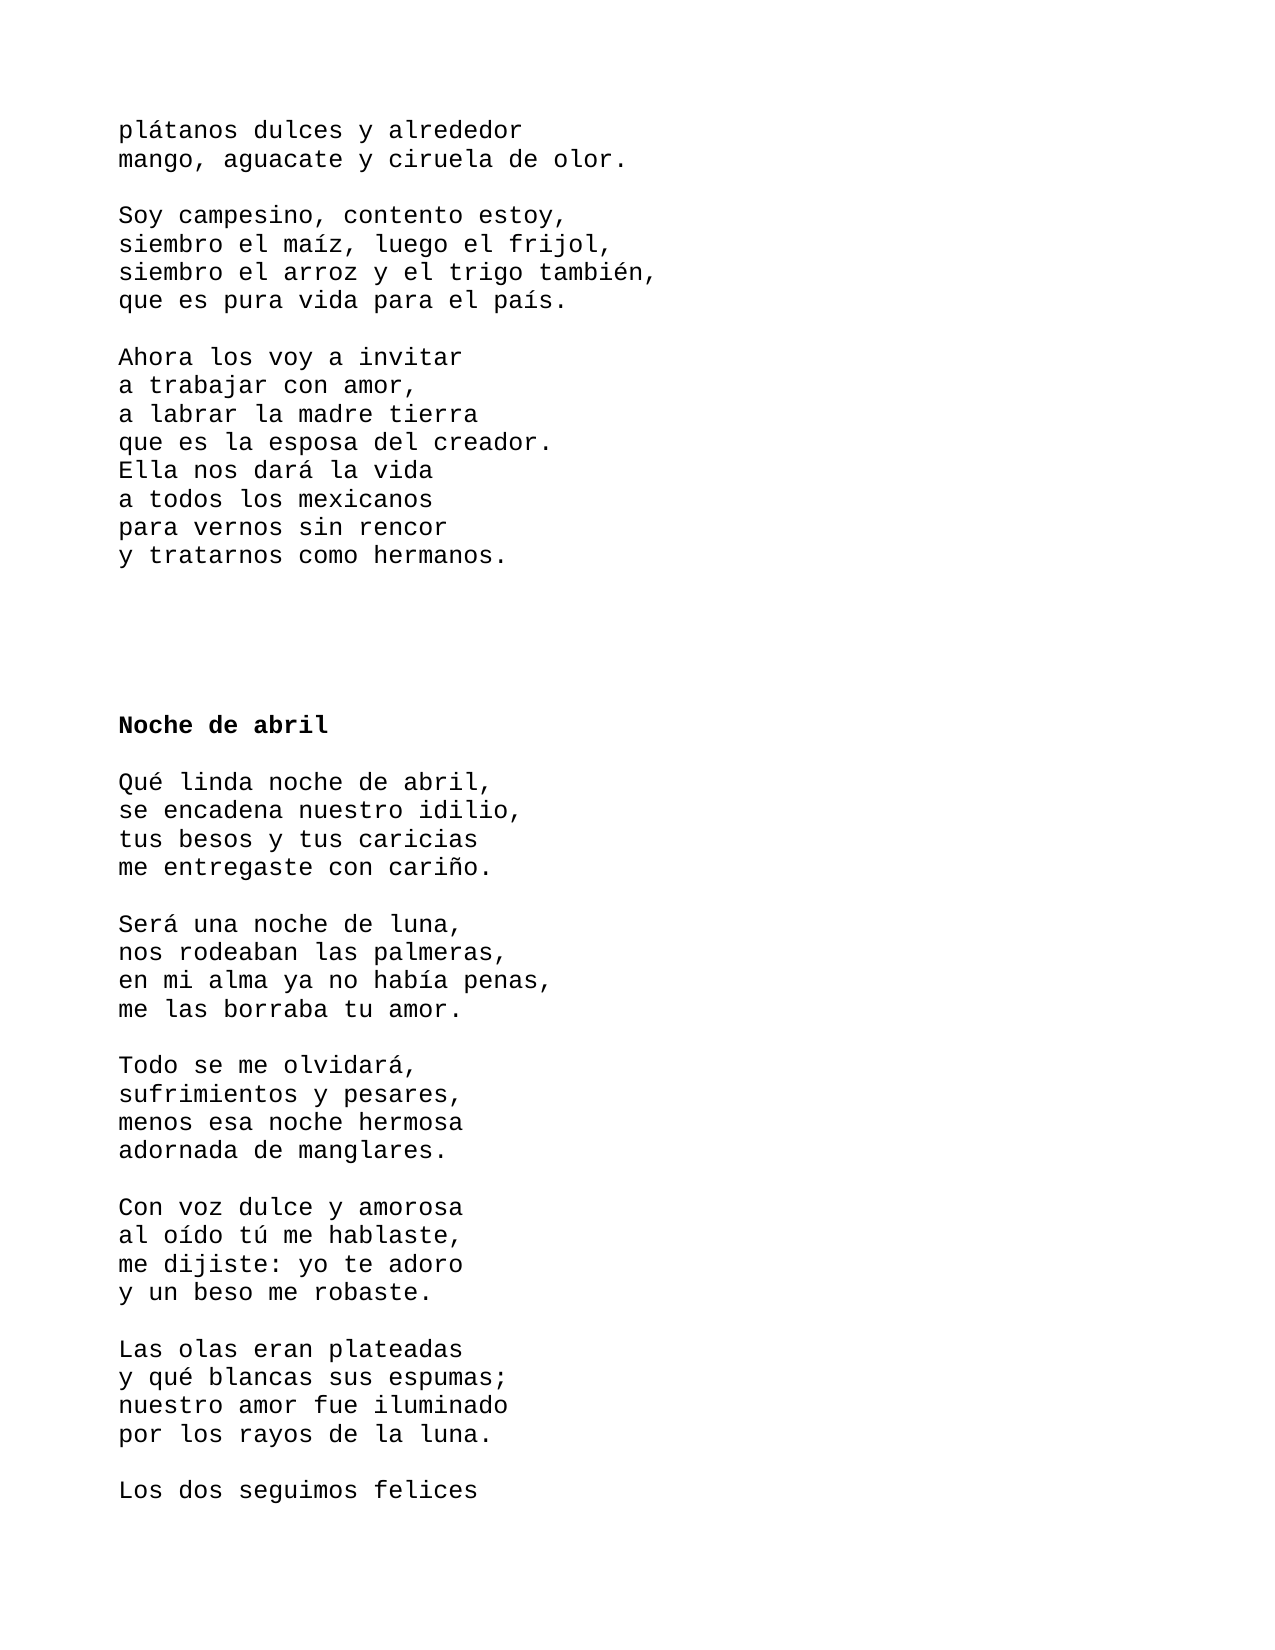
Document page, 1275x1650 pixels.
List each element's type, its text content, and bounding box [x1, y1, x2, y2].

text Noche de abril [118, 713, 1157, 741]
text al oído tú me hablaste, [118, 1223, 1157, 1251]
text siembro el arroz y el trigo también, [118, 260, 1157, 288]
text Todo se me olvidará, [118, 1053, 1157, 1081]
text me entregaste con cariño. [118, 855, 1157, 883]
text Las olas eran plateadas [118, 1336, 1157, 1365]
text nuestro amor fue iluminado [118, 1393, 1157, 1421]
text por los rayos de la luna. [118, 1421, 1157, 1450]
text adornada de manglares. [118, 1138, 1157, 1166]
text me dijiste: yo te adoro [118, 1251, 1157, 1280]
text a labrar la madre tierra [118, 401, 1157, 430]
text en mi alma ya no había penas, [118, 968, 1157, 996]
text a todos los mexicanos [118, 486, 1157, 515]
text Con voz dulce y amorosa [118, 1195, 1157, 1223]
text y un beso me robaste. [118, 1280, 1157, 1308]
text Soy campesino, contento estoy, [118, 203, 1157, 231]
text me las borraba tu amor. [118, 996, 1157, 1025]
text siembro el maíz, luego el frijol, [118, 231, 1157, 260]
text Qué linda noche de abril, [118, 770, 1157, 798]
text que es la esposa del creador. [118, 430, 1157, 458]
text Los dos seguimos felices [118, 1478, 1157, 1506]
text Ahora los voy a invitar [118, 345, 1157, 373]
text a trabajar con amor, [118, 373, 1157, 401]
text menos esa noche hermosa [118, 1110, 1157, 1138]
text Será una noche de luna, [118, 911, 1157, 940]
text mango, aguacate y ciruela de olor. [118, 146, 1157, 175]
text y tratarnos como hermanos. [118, 543, 1157, 571]
text tus besos y tus caricias [118, 826, 1157, 855]
text sufrimientos y pesares, [118, 1081, 1157, 1110]
text se encadena nuestro idilio, [118, 798, 1157, 826]
text Ella nos dará la vida [118, 458, 1157, 486]
text y qué blancas sus espumas; [118, 1365, 1157, 1393]
text para vernos sin rencor [118, 515, 1157, 543]
text plátanos dulces y alrededor [118, 118, 1157, 146]
text que es pura vida para el país. [118, 288, 1157, 316]
text nos rodeaban las palmeras, [118, 940, 1157, 968]
